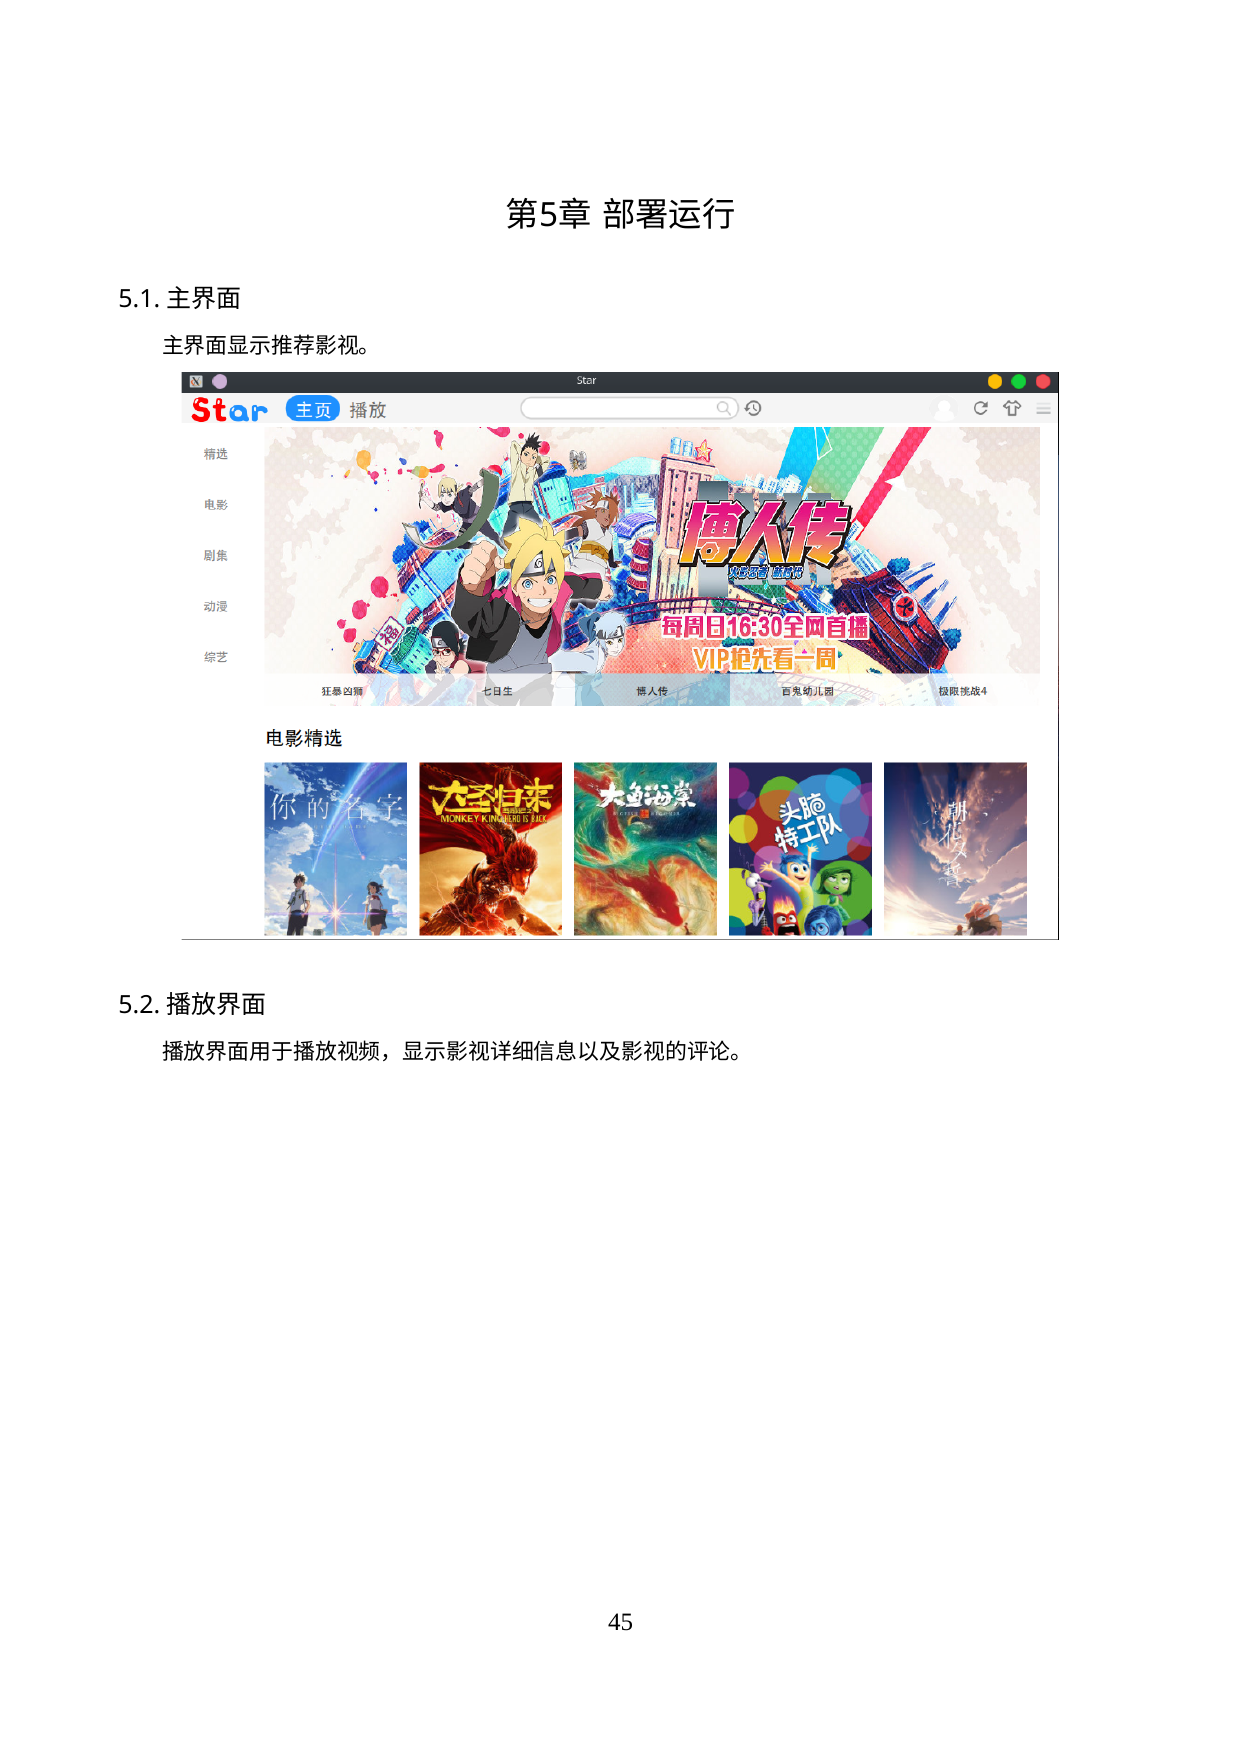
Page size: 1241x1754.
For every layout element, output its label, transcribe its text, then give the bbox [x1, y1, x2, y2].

subtitle 播放界面 [118, 984, 1123, 1021]
text 播放界面用于播放视频，显示影视详细信息以及影视的评论。 [118, 1034, 1123, 1066]
text 主界面显示推荐影视。 [118, 328, 1123, 360]
subtitle 部署运行 [118, 188, 1123, 236]
subtitle 主界面 [118, 278, 1123, 314]
picture [181, 372, 1059, 940]
